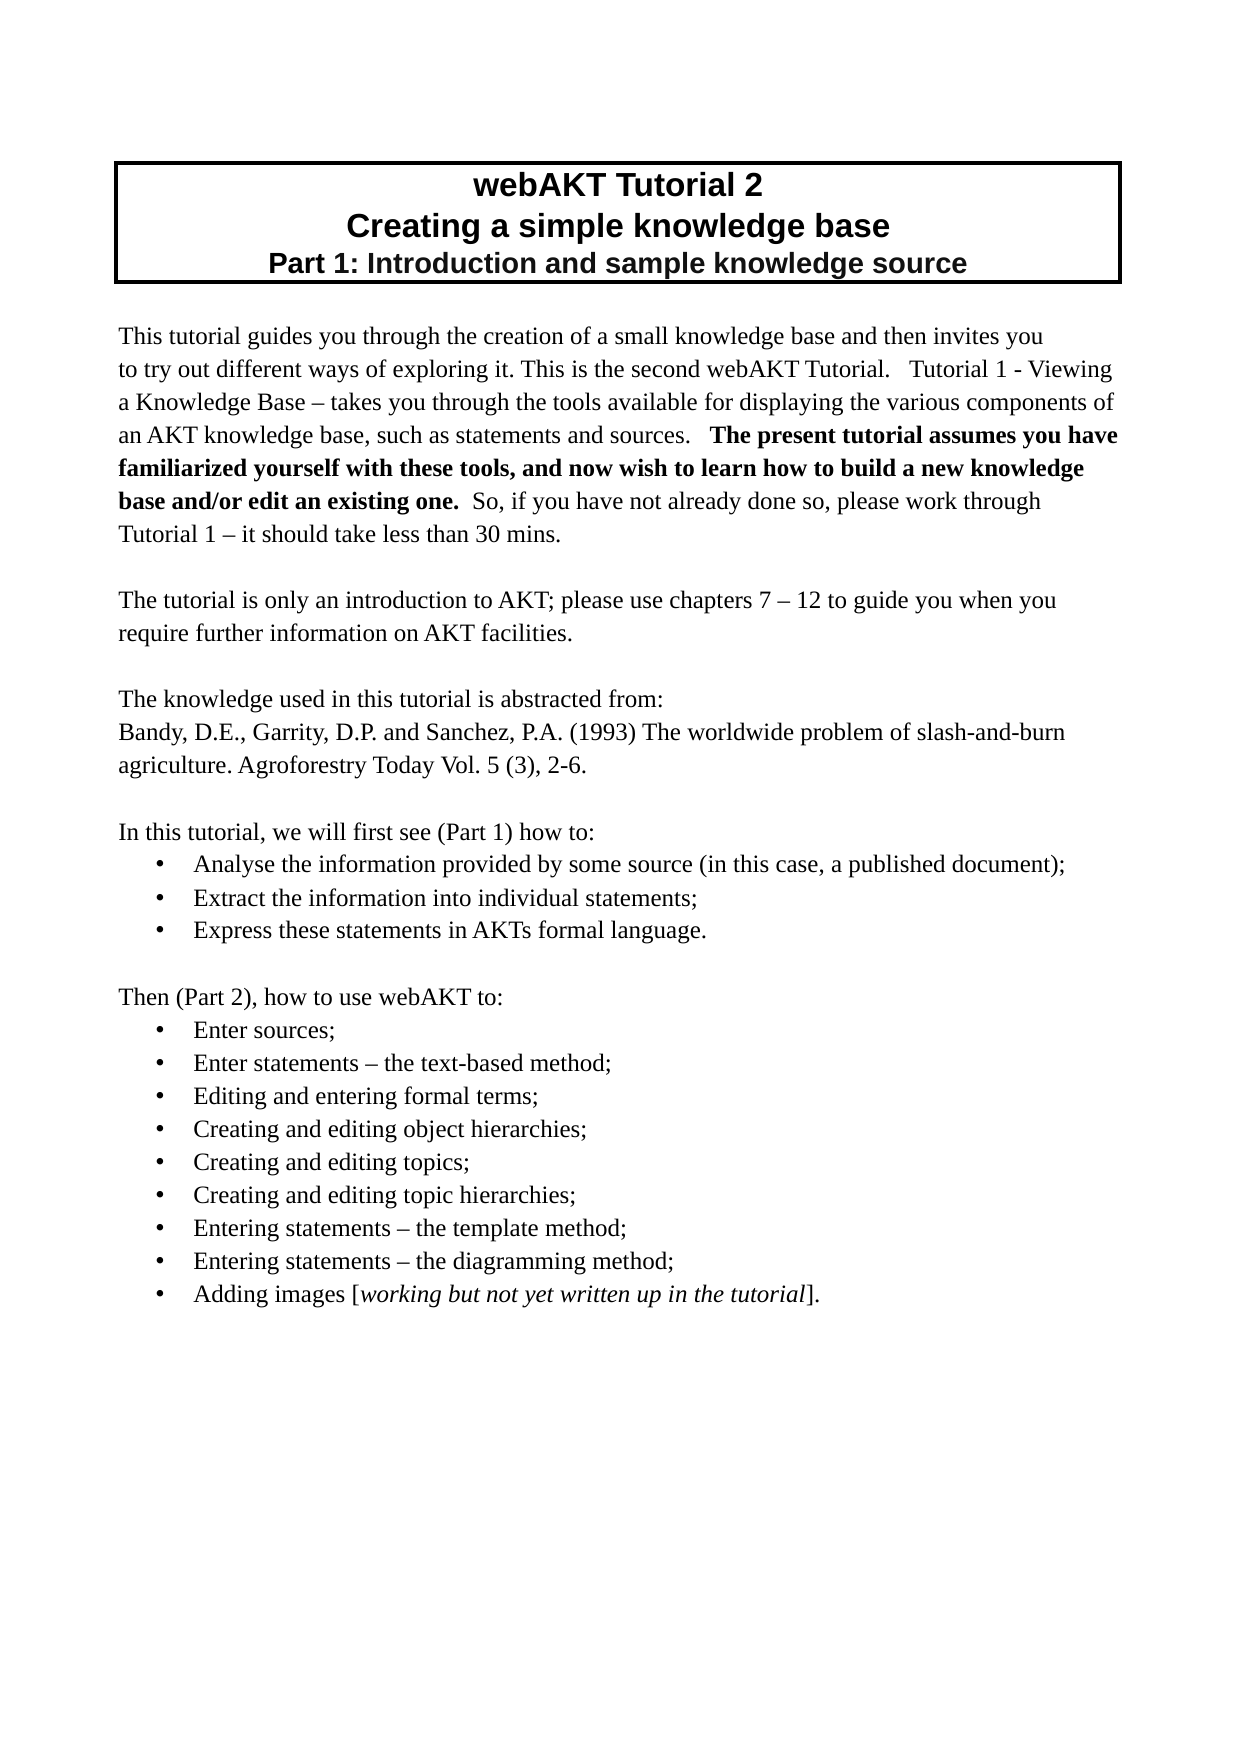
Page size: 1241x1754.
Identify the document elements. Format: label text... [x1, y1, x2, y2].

list Express these statements in AKTs formal language. [156, 916, 1122, 944]
list Adding images [working but not yet written up in the tutorial]. [156, 1279, 1122, 1308]
list Creating and editing topic hierarchies; [156, 1180, 1122, 1208]
list Creating and editing object hierarchies; [156, 1114, 1122, 1142]
text This tutorial guides you through the creation of a small knowledge base and then invites you [118, 321, 1122, 350]
list Entering statements – the template method; [156, 1213, 1122, 1242]
list Analyse the information provided by some source (in this case, a published document); [156, 849, 1122, 878]
list Editing and entering formal terms; [156, 1081, 1122, 1109]
text In this tutorial, we will first see (Part 1) how to: [118, 817, 1122, 845]
subtitle Creating a simple knowledge base Part 1: Introduction and sample knowledge source [118, 202, 1118, 280]
text The knowledge used in this tutorial is abstracted from: Bandy, D.E., Garrity, D.P. and Sanchez, P.A. (1993) The worldwide problem of slash-and-burn [118, 684, 1122, 746]
list Creating and editing topics; [156, 1147, 1122, 1176]
list Enter sources; [156, 1015, 1122, 1043]
list Entering statements – the diagramming method; [156, 1246, 1122, 1274]
text to try out different ways of exploring it. This is the second webAKT Tutorial. Tutorial 1 - Viewing a Knowledge Base – takes you through the tools available for displaying the various components of an AKT knowledge base, such as statements and sources. The present tutorial assumes you have familiarized yourself with these tools, and now wish to learn how to build a new knowledge base and/or edit an existing one. So, if you have not already done so, please work through Tutorial 1 – it should take less than 30 mins. [118, 354, 1122, 548]
text The tutorial is only an introduction to AKT; please use chapters 7 – 12 to guide you when you require further information on AKT facilities. [118, 585, 1122, 647]
text agriculture. Agroforestry Today Vol. 5 (3), 2-6. [118, 751, 1122, 779]
subtitle webAKT Tutorial 2 [118, 165, 1118, 202]
list Extract the information into individual statements; [156, 883, 1122, 911]
list Enter statements – the text-based method; [156, 1048, 1122, 1076]
text Then (Part 2), how to use webAKT to: [118, 982, 1122, 1010]
